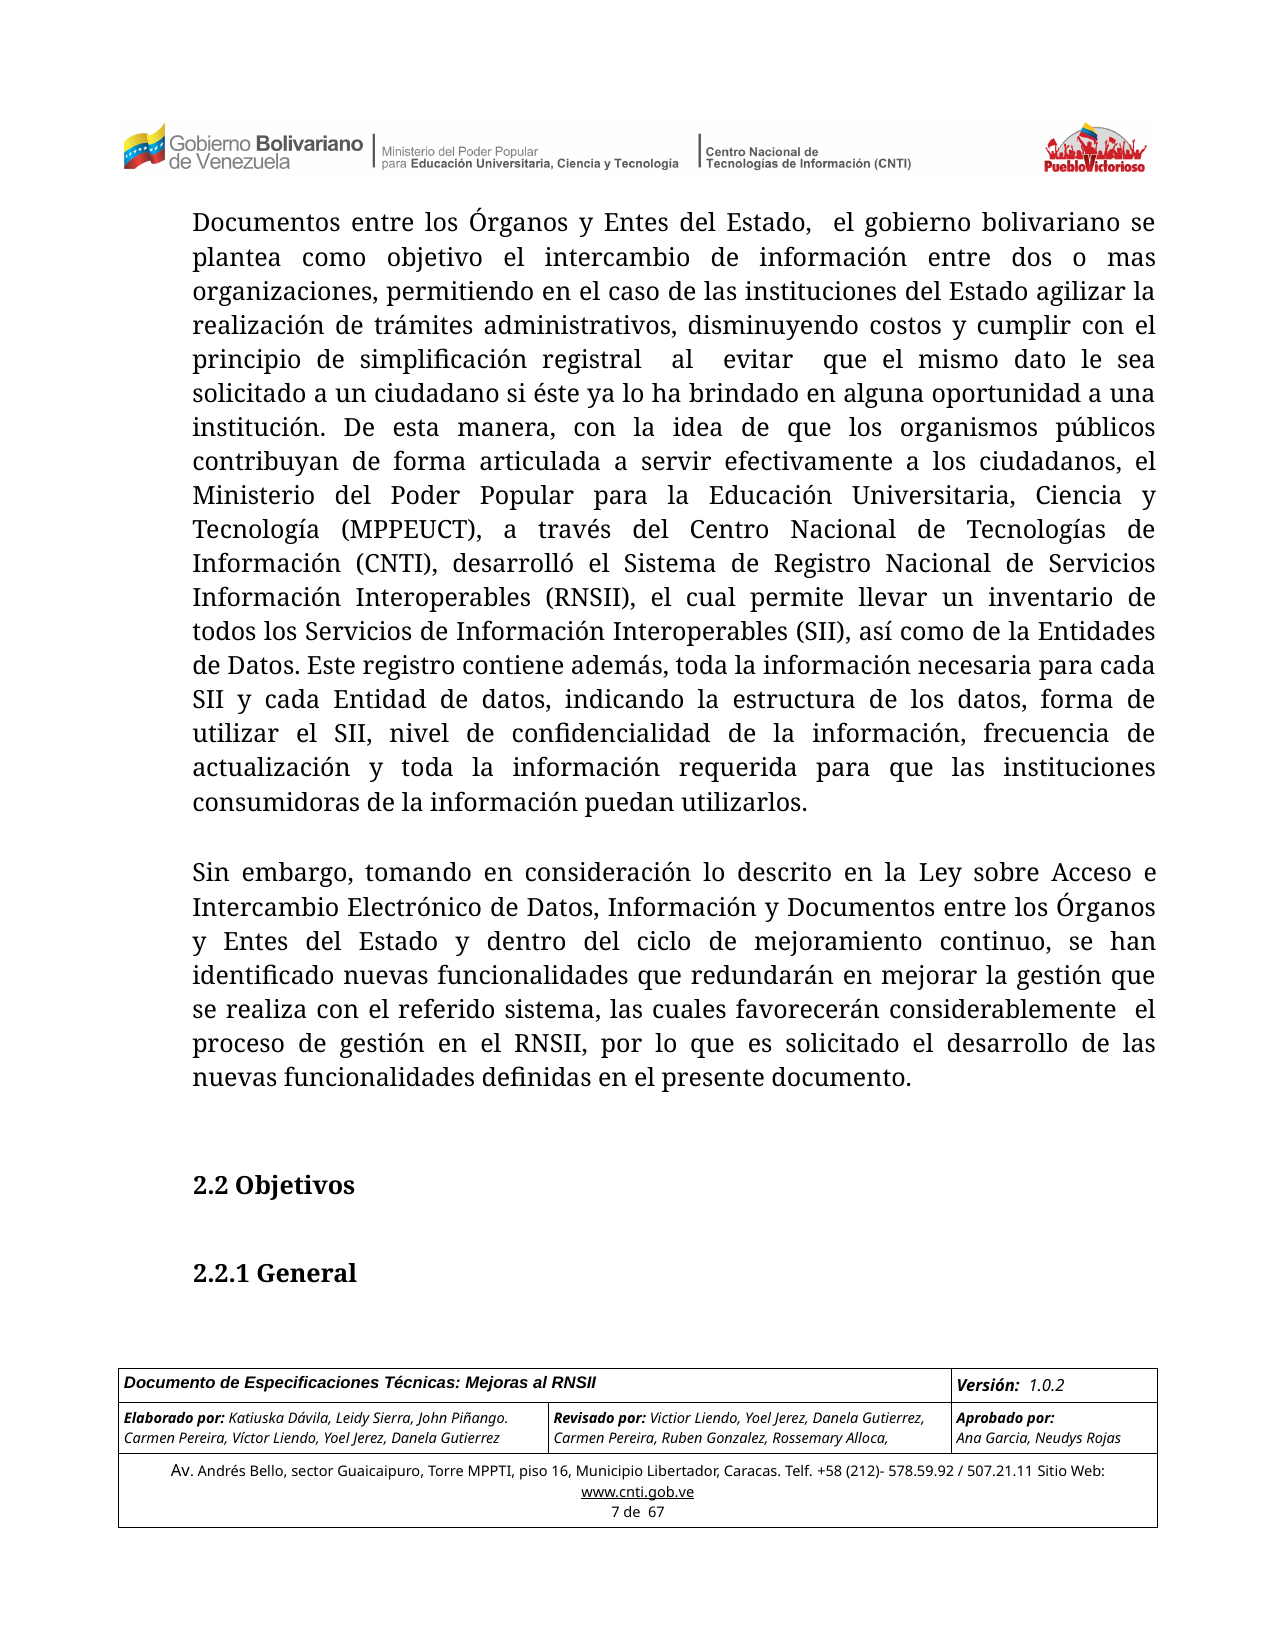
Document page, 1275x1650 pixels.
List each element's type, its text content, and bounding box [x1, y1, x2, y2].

subtitle Sin embargo, tomando en consideración lo descrito en la Ley sobre Acceso e Intercambio Electrónico de Datos, Información y Documentos entre los Órganos y Entes del Estado y dentro del ciclo de mejoramiento continuo, se han identificado nuevas funcionalidades que redundarán en mejorar la gestión que se realiza con el referido sistema, las cuales favorecerán considerablemente el proceso de gestión en el RNSII, por lo que es solicitado el desarrollo de las nuevas funcionalidades definidas en el presente documento. [154, 855, 1157, 1093]
subtitle 2.2 Objetivos [173, 1167, 1157, 1201]
picture [118, 118, 1157, 176]
subtitle 2.2.1 General [179, 1255, 1157, 1289]
subtitle Documentos entre los Órganos y Entes del Estado, el gobierno bolivariano se plantea como objetivo el intercambio de información entre dos o mas organizaciones, permitiendo en el caso de las instituciones del Estado agilizar la realización de trámites administrativos, disminuyendo costos y cumplir con el principio de simplificación registral al evitar que el mismo dato le sea solicitado a un ciudadano si éste ya lo ha brindado en alguna oportunidad a una institución. De esta manera, con la idea de que los organismos públicos contribuyan de forma articulada a servir efectivamente a los ciudadanos, el Ministerio del Poder Popular para la Educación Universitaria, Ciencia y Tecnología (MPPEUCT), a través del Centro Nacional de Tecnologías de Información (CNTI), desarrolló el Sistema de Registro Nacional de Servicios Información Interoperables (RNSII), el cual permite llevar un inventario de todos los Servicios de Información Interoperables (SII), así como de la Entidades de Datos. Este registro contiene además, toda la información necesaria para cada SII y cada Entidad de datos, indicando la estructura de los datos, forma de utilizar el SII, nivel de confidencialidad de la información, frecuencia de actualización y toda la información requerida para que las instituciones consumidoras de la información puedan utilizarlos. [154, 205, 1157, 818]
